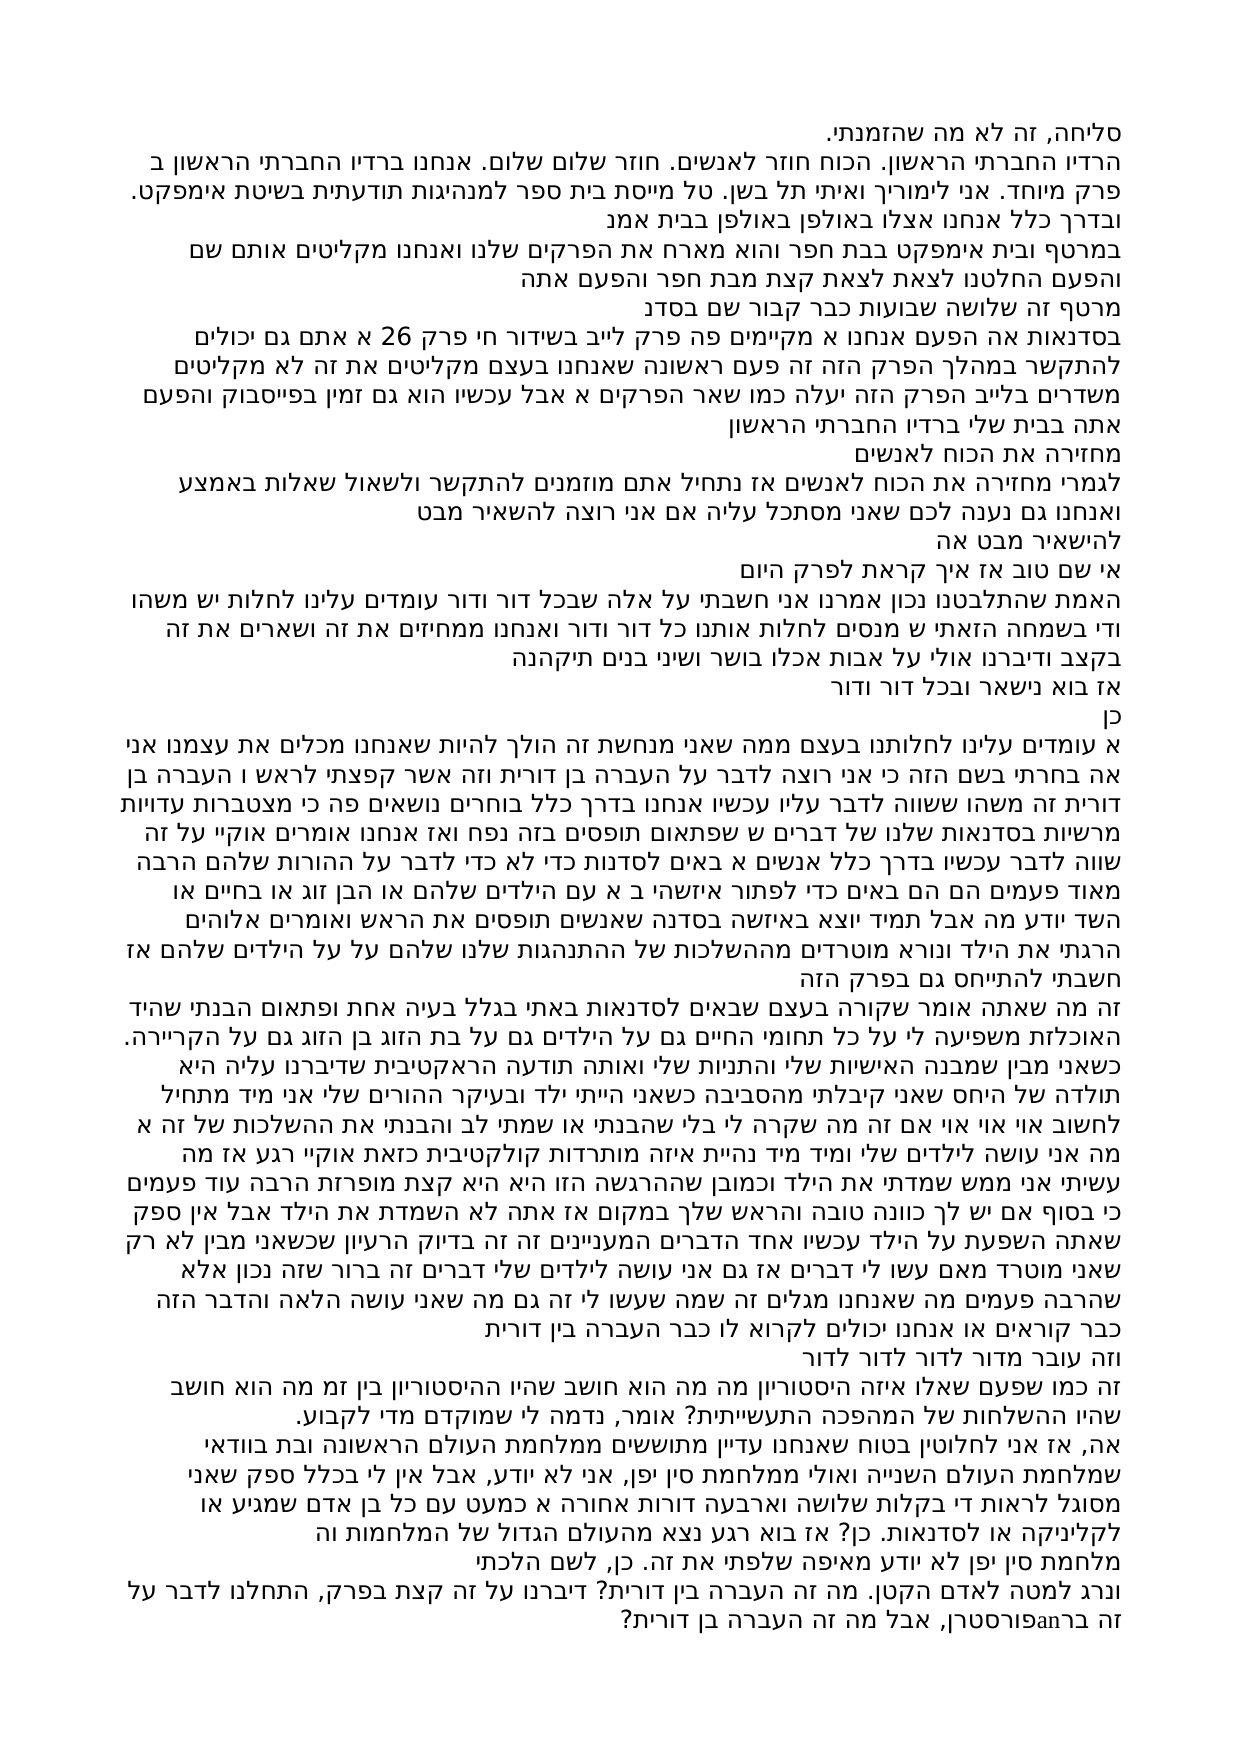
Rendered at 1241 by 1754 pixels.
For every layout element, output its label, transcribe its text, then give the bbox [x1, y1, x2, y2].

text זה מה שאתה אומר שקורה בעצם שבאים לסדנאות באתי בגלל בעיה אחת ופתאום הבנתי שהיד האוכלזת משפיעה לי על כל תחומי החיים גם על הילדים גם על בת הזוג בן הזוג גם על הקריירה. [118, 993, 1122, 1051]
text האמת שהתלבטנו נכון אמרנו אני חשבתי על אלה שבכל דור ודור עומדים עלינו לחלות יש משהו ודי בשמחה הזאתי ש מנסים לחלות אותנו כל דור ודור ואנחנו ממחיזים את זה ושארים את זה בקצב ודיברנו אולי על אבות אכלו בושר ושיני בנים תיקהנה [118, 585, 1122, 672]
text אה, אז אני לחלוטין בטוח שאנחנו עדיין מתוששים ממלחמת העולם הראשונה ובת בוודאי שמלחמת העולם השנייה ואולי ממלחמת סין יפן, אני לא יודע, אבל אין לי בכלל ספק שאני מסוגל לראות די בקלות שלושה וארבעה דורות אחורה א כמעט עם כל בן אדם שמגיע או לקליניקה או לסדנאות. כן? אז בוא רגע נצא מהעולם הגדול של המלחמות וה [118, 1431, 1122, 1547]
text מחזירה את הכוח לאנשים [118, 439, 1122, 468]
text זה כמו שפעם שאלו איזה היסטוריון מה מה הוא חושב שהיו ההיסטוריון בין זמ מה הוא חושב שהיו ההשלחות של המהפכה התעשייתית? אומר, נדמה לי שמוקדם מדי לקבוע. [118, 1372, 1122, 1431]
text א עומדים עלינו לחלותנו בעצם ממה שאני מנחשת זה הולך להיות שאנחנו מכלים את עצמנו אני אה בחרתי בשם הזה כי אני רוצה לדבר על העברה בן דורית וזה אשר קפצתי לראש ו העברה בן דורית זה משהו ששווה לדבר עליו עכשיו אנחנו בדרך כלל בוחרים נושאים פה כי מצטברות עדויות מרשיות בסדנאות שלנו של דברים ש שפתאום תופסים בזה נפח ואז אנחנו אומרים אוקיי על זה שווה לדבר עכשיו בדרך כלל אנשים א באים לסדנות כדי לא כדי לדבר על ההורות שלהם הרבה מאוד פעמים הם הם באים כדי לפתור איזשהי ב א עם הילדים שלהם או הבן זוג או בחיים או השד יודע מה אבל תמיד יוצא באיזשה בסדנה שאנשים תופסים את הראש ואומרים אלוהים הרגתי את הילד ונורא מוטרדים מההשלכות של ההתנהגות שלנו שלהם על על הילדים שלהם אז חשבתי להתייחס גם בפרק הזה [118, 731, 1122, 993]
text ונרג למטה לאדם הקטן. מה זה העברה בין דורית? דיברנו על זה קצת בפרק, התחלנו לדבר על זה ברanפורסטרן, אבל מה זה העברה בן דורית? [118, 1576, 1122, 1635]
text כשאני מבין שמבנה האישיות שלי והתניות שלי ואותה תודעה הראקטיבית שדיברנו עליה היא תולדה של היחס שאני קיבלתי מהסביבה כשאני הייתי ילד ובעיקר ההורים שלי אני מיד מתחיל לחשוב אוי אוי אוי אם זה מה שקרה לי בלי שהבנתי או שמתי לב והבנתי את ההשלכות של זה א מה אני עושה לילדים שלי ומיד מיד נהיית איזה מותרדות קולקטיבית כזאת אוקיי רגע אז מה עשיתי אני ממש שמדתי את הילד וכמובן שההרגשה הזו היא היא קצת מופרזת הרבה עוד פעמים כי בסוף אם יש לך כוונה טובה והראש שלך במקום אז אתה לא השמדת את הילד אבל אין ספק שאתה השפעת על הילד עכשיו אחד הדברים המעניינים זה זה בדיוק הרעיון שכשאני מבין לא רק שאני מוטרד מאם עשו לי דברים אז גם אני עושה לילדים שלי דברים זה ברור שזה נכון אלא שהרבה פעמים מה שאנחנו מגלים זה שמה שעשו לי זה גם מה שאני עושה הלאה והדבר הזה כבר קוראים או אנחנו יכולים לקרוא לו כבר העברה בין דורית [118, 1051, 1122, 1343]
text אז בוא נישאר ובכל דור ודור [118, 672, 1122, 701]
text להישאיר מבט אה [118, 526, 1122, 556]
text מלחמת סין יפן לא יודע מאיפה שלפתי את זה. כן, לשם הלכתי [118, 1547, 1122, 1576]
text אי שם טוב אז איך קראת לפרק היום [118, 556, 1122, 585]
text הרדיו החברתי הראשון. הכוח חוזר לאנשים. חוזר שלום שלום. אנחנו ברדיו החברתי הראשון ב פרק מיוחד. אני לימוריך ואיתי תל בשן. טל מייסת בית ספר למנהיגות תודעתית בשיטת אימפקט. ובדרך כלל אנחנו אצלו באולפן באולפן בבית אמנ [118, 147, 1122, 235]
text במרטף ובית אימפקט בבת חפר והוא מארח את הפרקים שלנו ואנחנו מקליטים אותם שם והפעם החלטנו לצאת לצאת קצת מבת חפר והפעם אתה [118, 235, 1122, 293]
text מרטף זה שלושה שבועות כבר קבור שם בסדנ [118, 293, 1122, 322]
text לגמרי מחזירה את הכוח לאנשים אז נתחיל אתם מוזמנים להתקשר ולשאול שאלות באמצע ואנחנו גם נענה לכם שאני מסתכל עליה אם אני רוצה להשאיר מבט [118, 468, 1122, 526]
text סליחה, זה לא מה שהזמנתי. [118, 118, 1122, 147]
text כן [118, 701, 1122, 731]
text וזה עובר מדור לדור לדור לדור [118, 1343, 1122, 1372]
text בסדנאות אה הפעם אנחנו א מקיימים פה פרק לייב בשידור חי פרק 26 א אתם גם יכולים להתקשר במהלך הפרק הזה זה פעם ראשונה שאנחנו בעצם מקליטים את זה לא מקליטים משדרים בלייב הפרק הזה יעלה כמו שאר הפרקים א אבל עכשיו הוא גם זמין בפייסבוק והפעם אתה בבית שלי ברדיו החברתי הראשון [118, 322, 1122, 439]
